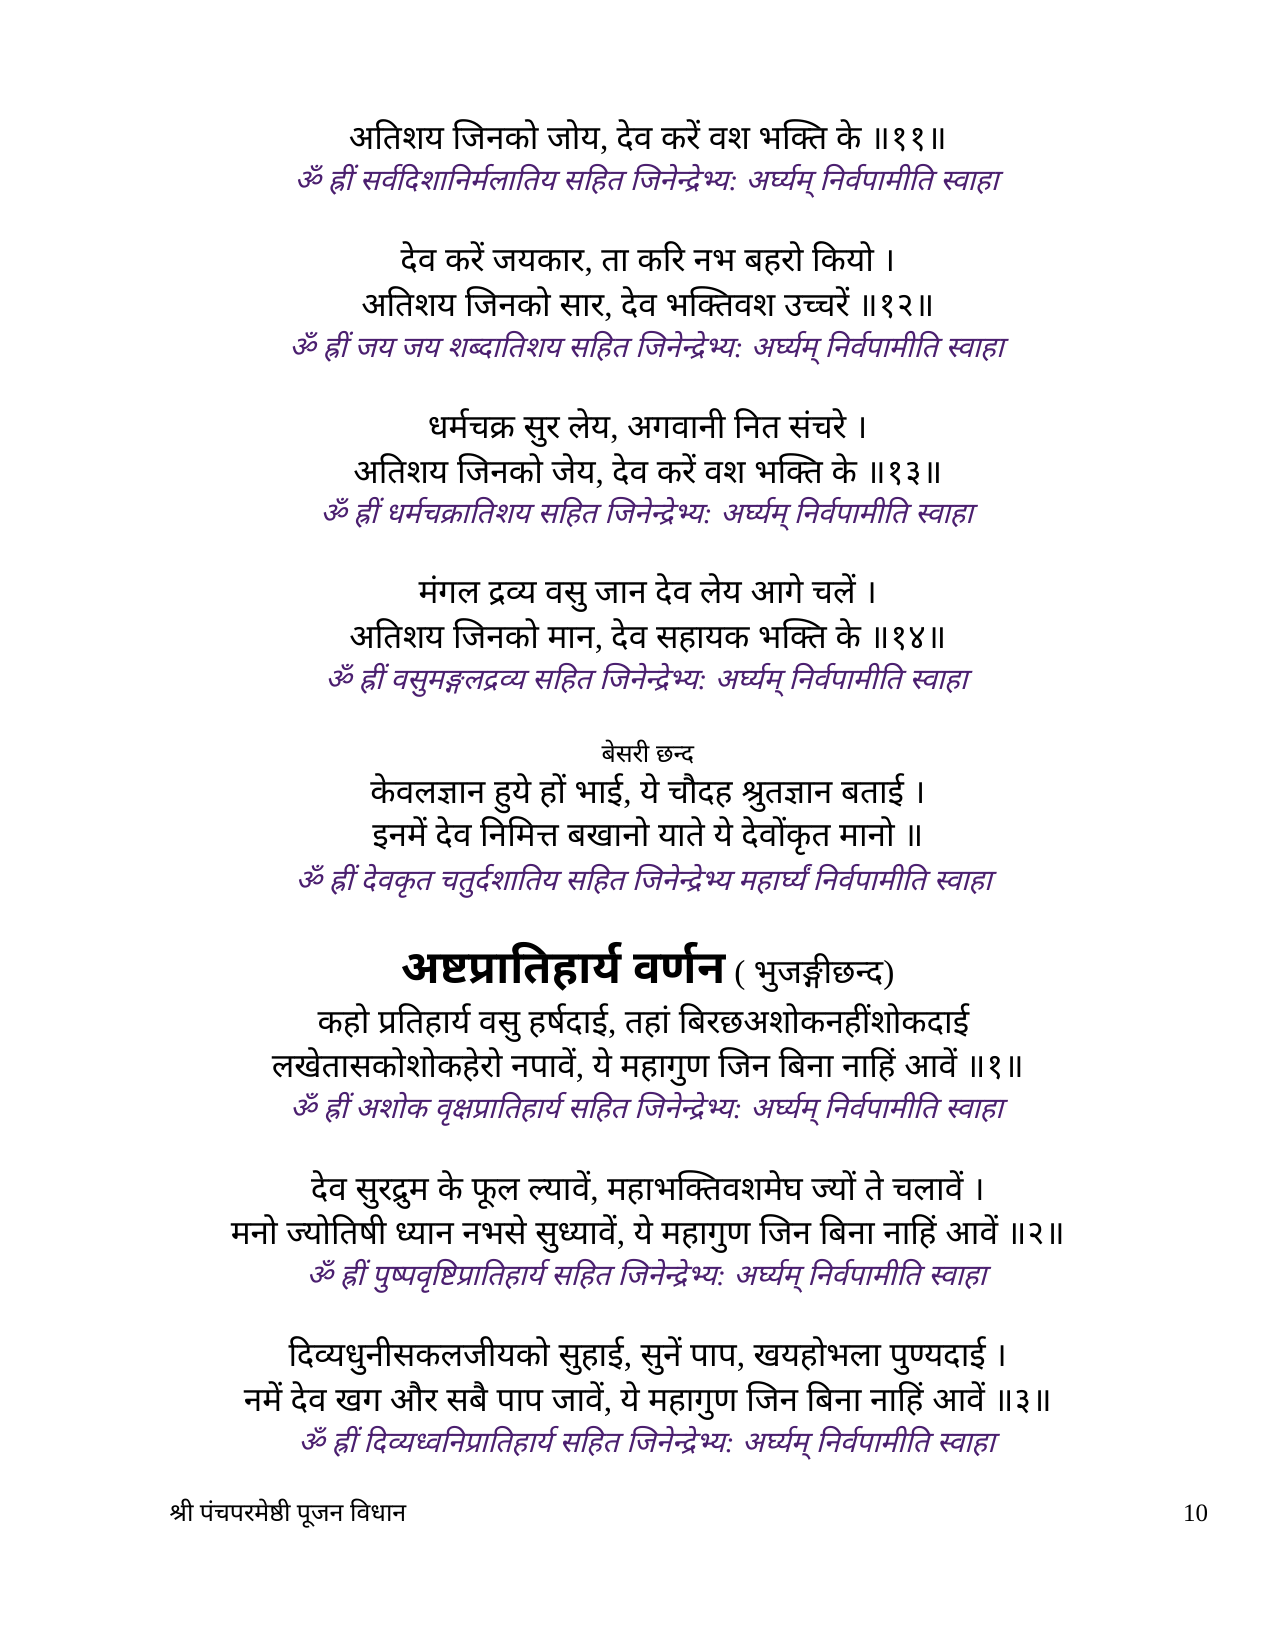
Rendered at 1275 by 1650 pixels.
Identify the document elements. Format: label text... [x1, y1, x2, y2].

text धर्मचक्र सुर लेय, अगवानी नित संचरे । अतिशय जिनको जेय, देव करें वश भक्ति के ॥१३॥ ॐ ह्रीं धर्मचक्रातिशय सहित जिनेन्द्रेभ्य: अर्घ्यम् निर्वपामीति स्वाहा [87, 369, 1208, 536]
text अतिशय जिनको जोय, देव करें वश भक्ति के ॥११॥ ॐ ह्रीं सर्वदिशानिर्मलातिय सहित जिनेन्द्रेभ्य: अर्घ्यम् निर्वपामीति स्वाहा [87, 118, 1208, 202]
text अष्टप्रातिहार्य वर्णन ( भुजङ्गीछन्द) कहो प्रतिहार्य वसु हर्षदाई, तहां बिरछअशोकनहींशोकदाई लखेतासकोशोकहेरो नपावें, ये महागुण जिन बिना नाहिं आवें ॥१॥ ॐ ह्रीं अशोक वृक्षप्रातिहार्य सहित जिनेन्द्रेभ्य: अर्घ्यम् निर्वपामीति स्वाहा [87, 904, 1208, 1131]
text दिव्यधुनीसकलजीयको सुहाई, सुनें पाप, खयहोभला पुण्यदाई । नमें देव खग और सबै पाप जावें, ये महागुण जिन बिना नाहिं आवें ॥३॥ ॐ ह्रीं दिव्यध्वनिप्रातिहार्य सहित जिनेन्द्रेभ्य: अर्घ्यम् निर्वपामीति स्वाहा [87, 1297, 1208, 1464]
text बेसरी छन्द केवलज्ञान हुये हों भाई, ये चौदह श्रुतज्ञान बताई । इनमें देव निमित्त बखानो याते ये देवोंकृत मानो ॥ ॐ ह्रीं देवकृत चतुर्दशातिय सहित जिनेन्द्रेभ्य महार्घ्यं निर्वपामीति स्वाहा [87, 701, 1208, 904]
text मंगल द्रव्य वसु जान देव लेय आगे चलें । अतिशय जिनको मान, देव सहायक भक्ति के ॥१४॥ ॐ ह्रीं वसुमङ्गलद्रव्य सहित जिनेन्द्रेभ्य: अर्घ्यम् निर्वपामीति स्वाहा [87, 536, 1208, 701]
text देव करें जयकार, ता करि नभ बहरो कियो । अतिशय जिनको सार, देव भक्तिवश उच्चरें ॥१२॥ ॐ ह्रीं जय जय शब्दातिशय सहित जिनेन्द्रेभ्य: अर्घ्यम् निर्वपामीति स्वाहा [87, 202, 1208, 369]
text देव सुरद्रुम के फूल ल्यावें, महाभक्तिवशमेघ ज्यों ते चलावें । मनो ज्योतिषी ध्यान नभसे सुध्यावें, ये महागुण जिन बिना नाहिं आवें ॥२॥ ॐ ह्रीं पुष्पवृष्टिप्रातिहार्य सहित जिनेन्द्रेभ्य: अर्घ्यम् निर्वपामीति स्वाहा [87, 1131, 1208, 1297]
